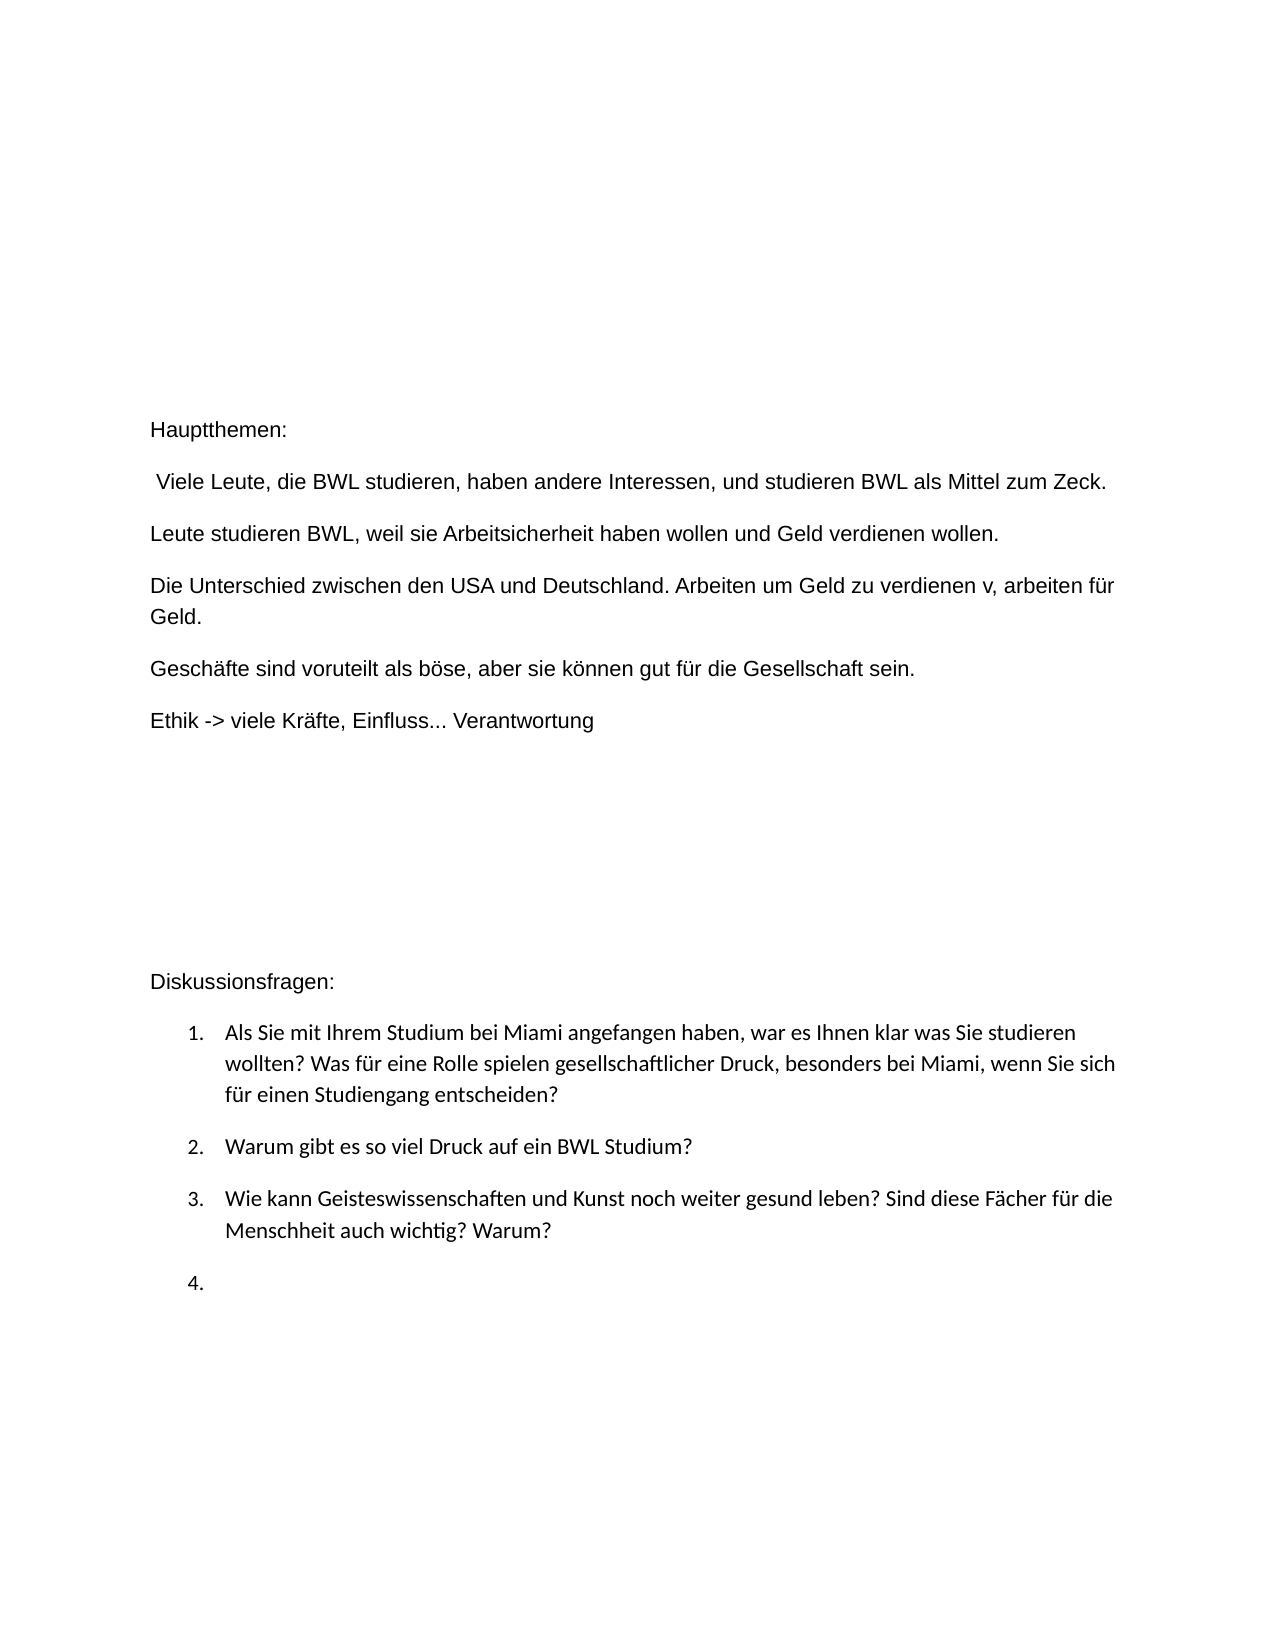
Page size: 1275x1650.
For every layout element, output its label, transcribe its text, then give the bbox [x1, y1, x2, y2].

text Die Unterschied zwischen den USA und Deutschland. Arbeiten um Geld zu verdienen v, arbeiten für Geld. [150, 567, 1125, 629]
text Leute studieren BWL, weil sie Arbeitsicherheit haben wollen und Geld verdienen wollen. [150, 514, 1125, 546]
text Diskussionsfragen: [150, 962, 1125, 994]
list Warum gibt es so viel Druck auf ein BWL Studium? [187, 1129, 1125, 1160]
text Hauptthemen: [150, 410, 1125, 442]
text Geschäfte sind voruteilt als böse, aber sie können gut für die Gesellschaft sein. [150, 650, 1125, 681]
list Als Sie mit Ihrem Studium bei Miami angefangen haben, war es Ihnen klar was Sie studieren wollten? Was für eine Rolle spielen gesellschaftlicher Druck, besonders bei Miami, wenn Sie sich für einen Studiengang entscheiden? [187, 1014, 1125, 1108]
text Viele Leute, die BWL studieren, haben andere Interessen, und studieren BWL als Mittel zum Zeck. [150, 462, 1125, 494]
list Wie kann Geisteswissenschaften und Kunst noch weiter gesund leben? Sind diese Fächer für die Menschheit auch wichtig? Warum? [187, 1181, 1125, 1244]
text Ethik -> viele Kräfte, Einfluss... Verantwortung [150, 702, 1125, 733]
